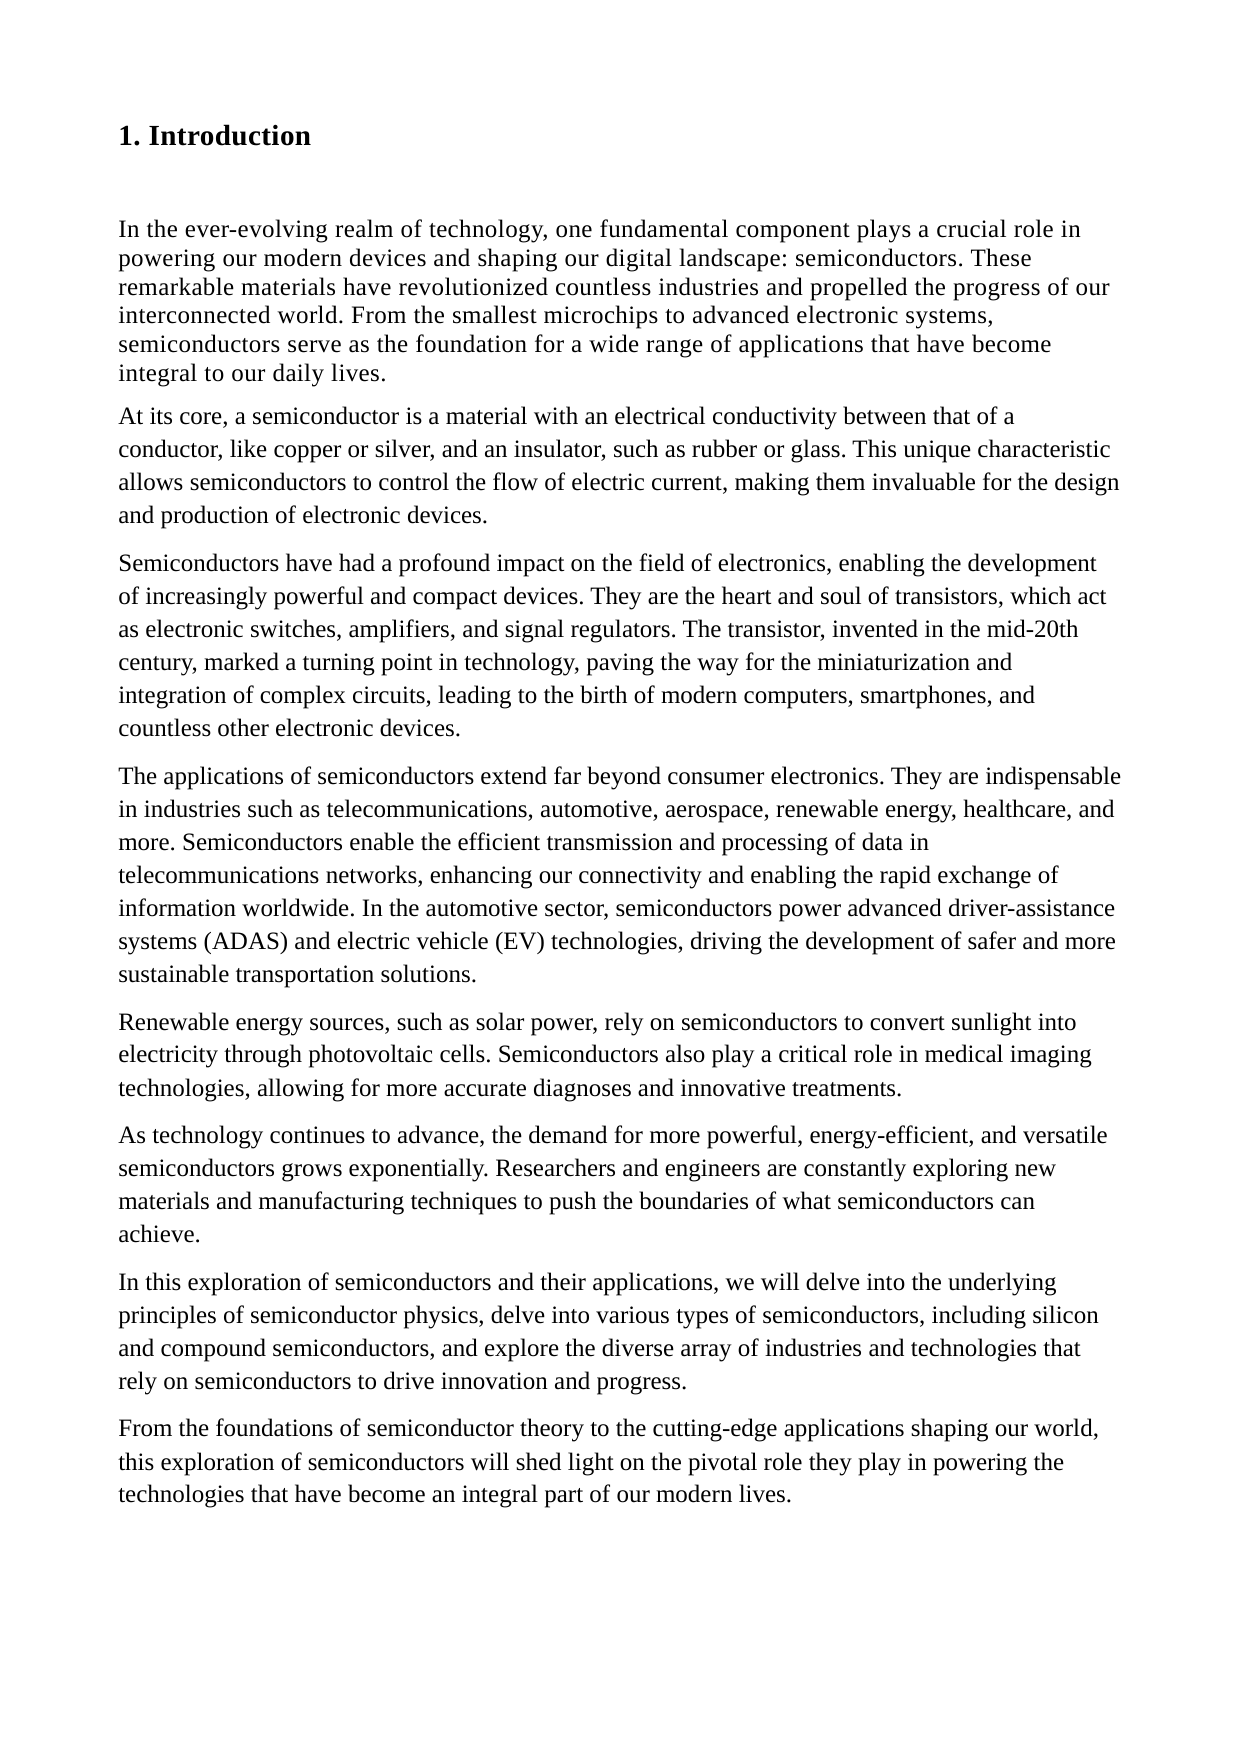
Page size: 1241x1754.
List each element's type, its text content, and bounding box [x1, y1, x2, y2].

text From the foundations of semiconductor theory to the cutting-edge applications shaping our world, this exploration of semiconductors will shed light on the pivotal role they play in powering the technologies that have become an integral part of our modern lives. [118, 1413, 1122, 1508]
text As technology continues to advance, the demand for more powerful, energy-efficient, and versatile semiconductors grows exponentially. Researchers and engineers are constantly exploring new materials and manufacturing techniques to push the boundaries of what semiconductors can achieve. [118, 1120, 1122, 1248]
text Semiconductors have had a profound impact on the field of electronics, enabling the development of increasingly powerful and compact devices. They are the heart and soul of transistors, which act as electronic switches, amplifiers, and signal regulators. The transistor, invented in the mid-20th century, marked a turning point in technology, paving the way for the miniaturization and integration of complex circuits, leading to the birth of modern computers, smartphones, and countless other electronic devices. [118, 548, 1122, 742]
text In this exploration of semiconductors and their applications, we will delve into the underlying principles of semiconductor physics, delve into various types of semiconductors, including silicon and compound semiconductors, and explore the diverse array of industries and technologies that rely on semiconductors to drive innovation and progress. [118, 1267, 1122, 1395]
text 1. Introduction [118, 118, 1122, 152]
text The applications of semiconductors extend far beyond consumer electronics. They are indispensable in industries such as telecommunications, automotive, aerospace, renewable energy, healthcare, and more. Semiconductors enable the efficient transmission and processing of data in telecommunications networks, enhancing our connectivity and enabling the rapid exchange of information worldwide. In the automotive sector, semiconductors power advanced driver-assistance systems (ADAS) and electric vehicle (EV) technologies, driving the development of safer and more sustainable transportation solutions. [118, 761, 1122, 988]
text Renewable energy sources, such as solar power, rely on semiconductors to convert sunlight into electricity through photovoltaic cells. Semiconductors also play a critical role in medical imaging technologies, allowing for more accurate diagnoses and innovative treatments. [118, 1007, 1122, 1101]
text At its core, a semiconductor is a material with an electrical conductivity between that of a conductor, like copper or silver, and an insulator, such as rubber or glass. This unique characteristic allows semiconductors to control the flow of electric current, making them invaluable for the design and production of electronic devices. [118, 401, 1122, 529]
text In the ever-evolving realm of technology, one fundamental component plays a crucial role in powering our modern devices and shaping our digital landscape: semiconductors. These remarkable materials have revolutionized countless industries and propelled the progress of our interconnected world. From the smallest microchips to advanced electronic systems, semiconductors serve as the foundation for a wide range of applications that have become integral to our daily lives. [118, 214, 1122, 387]
